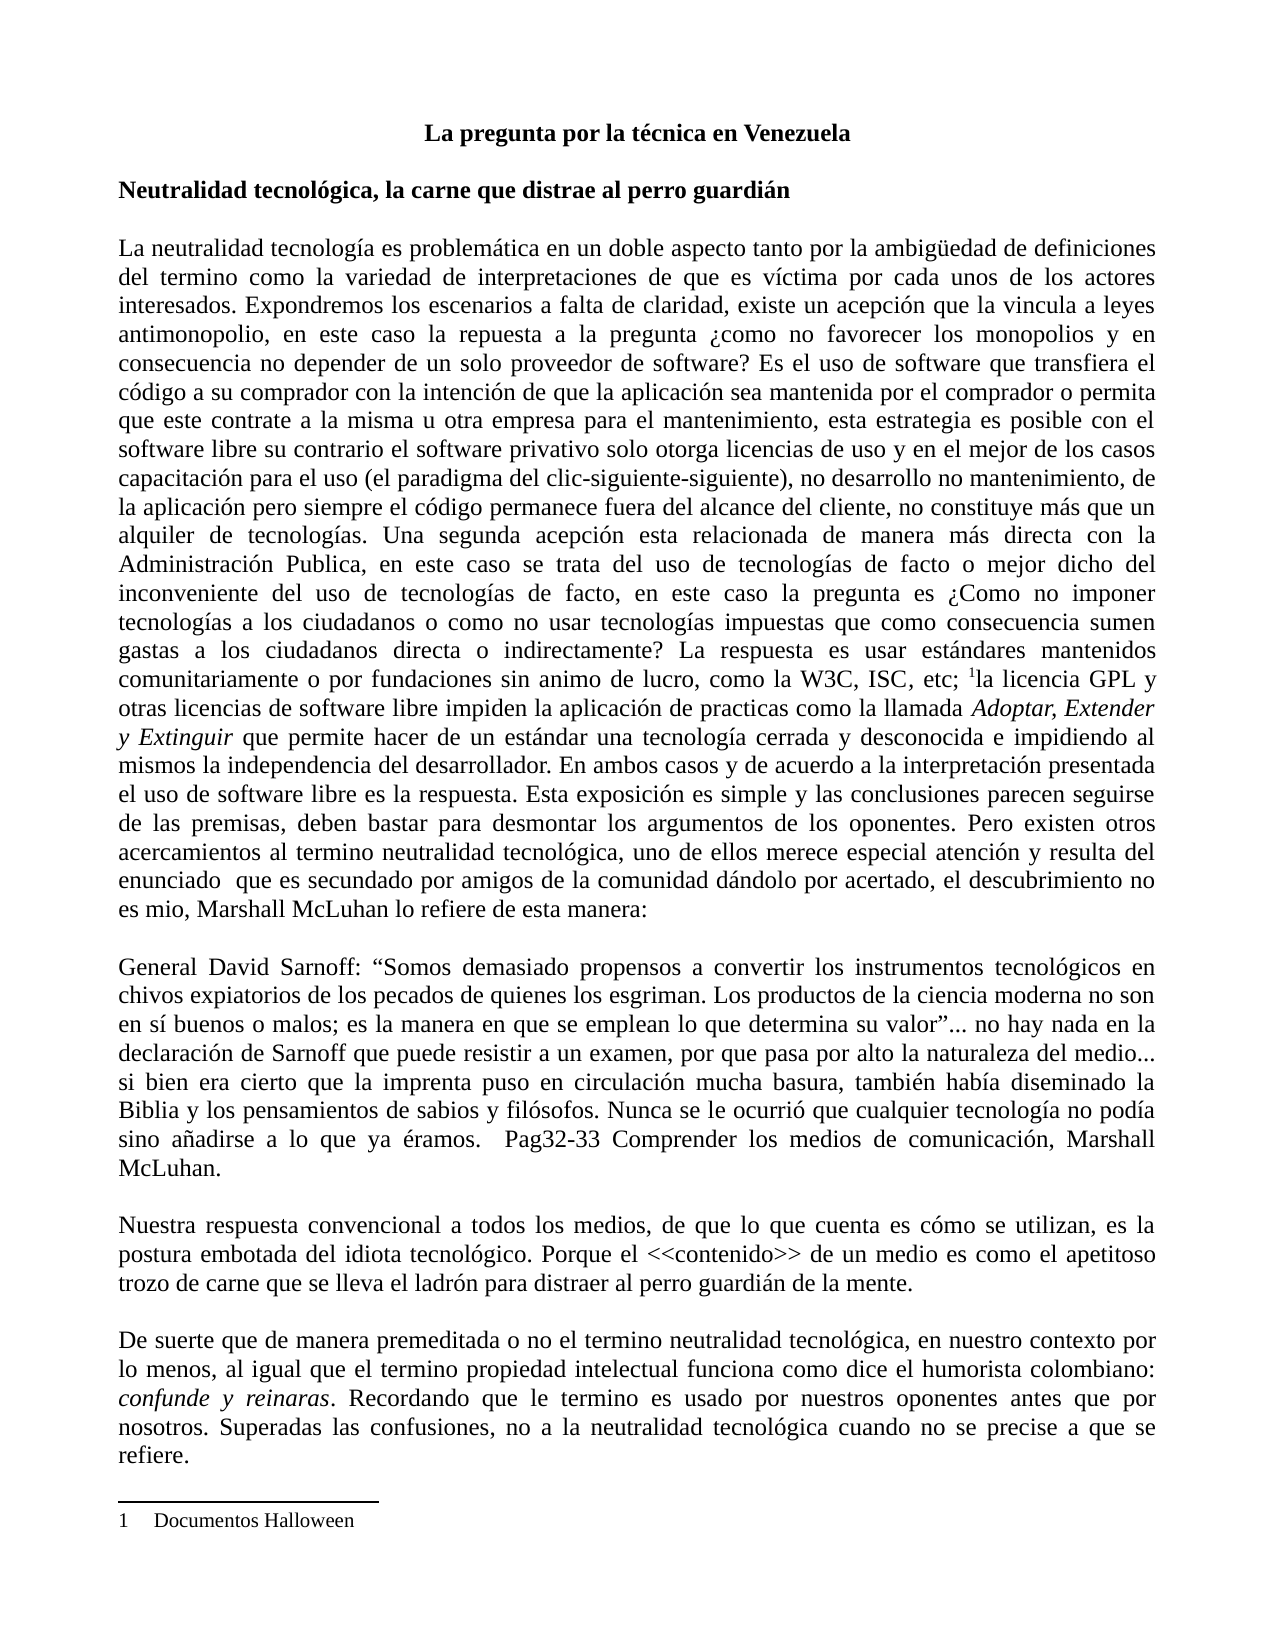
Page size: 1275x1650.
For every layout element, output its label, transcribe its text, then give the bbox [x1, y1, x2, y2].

text Neutralidad tecnológica, la carne que distrae al perro guardián [118, 176, 1157, 204]
text Nuestra respuesta convencional a todos los medios, de que lo que cuenta es cómo se utilizan, es la postura embotada del idiota tecnológico. Porque el <<contenido>> de un medio es como el apetitoso trozo de carne que se lleva el ladrón para distraer al perro guardián de la mente. [118, 1211, 1157, 1297]
text De suerte que de manera premeditada o no el termino neutralidad tecnológica, en nuestro contexto por lo menos, al igual que el termino propiedad intelectual funciona como dice el humorista colombiano: confunde y reinaras. Recordando que le termino es usado por nuestros oponentes antes que por nosotros. Superadas las confusiones, no a la neutralidad tecnológica cuando no se precise a que se refiere. [118, 1326, 1157, 1469]
text General David Sarnoff: “Somos demasiado propensos a convertir los instrumentos tecnológicos en chivos expiatorios de los pecados de quienes los esgriman. Los productos de la ciencia moderna no son en sí buenos o malos; es la manera en que se emplean lo que determina su valor”... no hay nada en la declaración de Sarnoff que puede resistir a un examen, por que pasa por alto la naturaleza del medio... si bien era cierto que la imprenta puso en circulación mucha basura, también había diseminado la Biblia y los pensamientos de sabios y filósofos. Nunca se le ocurrió que cualquier tecnología no podía sino añadirse a lo que ya éramos. Pag32-33 Comprender los medios de comunicación, Marshall McLuhan. [118, 952, 1157, 1182]
text Documentos Halloween [118, 1508, 1157, 1532]
text La pregunta por la técnica en Venezuela [118, 118, 1157, 147]
text La neutralidad tecnología es problemática en un doble aspecto tanto por la ambigüedad de definiciones del termino como la variedad de interpretaciones de que es víctima por cada unos de los actores interesados. Expondremos los escenarios a falta de claridad, existe un acepción que la vincula a leyes antimonopolio, en este caso la repuesta a la pregunta ¿como no favorecer los monopolios y en consecuencia no depender de un solo proveedor de software? Es el uso de software que transfiera el código a su comprador con la intención de que la aplicación sea mantenida por el comprador o permita que este contrate a la misma u otra empresa para el mantenimiento, esta estrategia es posible con el software libre su contrario el software privativo solo otorga licencias de uso y en el mejor de los casos capacitación para el uso (el paradigma del clic-siguiente-siguiente), no desarrollo no mantenimiento, de la aplicación pero siempre el código permanece fuera del alcance del cliente, no constituye más que un alquiler de tecnologías. Una segunda acepción esta relacionada de manera más directa con la Administración Publica, en este caso se trata del uso de tecnologías de facto o mejor dicho del inconveniente del uso de tecnologías de facto, en este caso la pregunta es ¿Como no imponer tecnologías a los ciudadanos o como no usar tecnologías impuestas que como consecuencia sumen gastas a los ciudadanos directa o indirectamente? La respuesta es usar estándares mantenidos comunitariamente o por fundaciones sin animo de lucro, como la W3C, ISC, etc; la licencia GPL y otras licencias de software libre impiden la aplicación de practicas como la llamada Adoptar, Extender y Extinguir que permite hacer de un estándar una tecnología cerrada y desconocida e impidiendo al mismos la independencia del desarrollador. En ambos casos y de acuerdo a la interpretación presentada el uso de software libre es la respuesta. Esta exposición es simple y las conclusiones parecen seguirse de las premisas, deben bastar para desmontar los argumentos de los oponentes. Pero existen otros acercamientos al termino neutralidad tecnológica, uno de ellos merece especial atención y resulta del enunciado que es secundado por amigos de la comunidad dándolo por acertado, el descubrimiento no es mio, Marshall McLuhan lo refiere de esta manera: [118, 233, 1157, 923]
